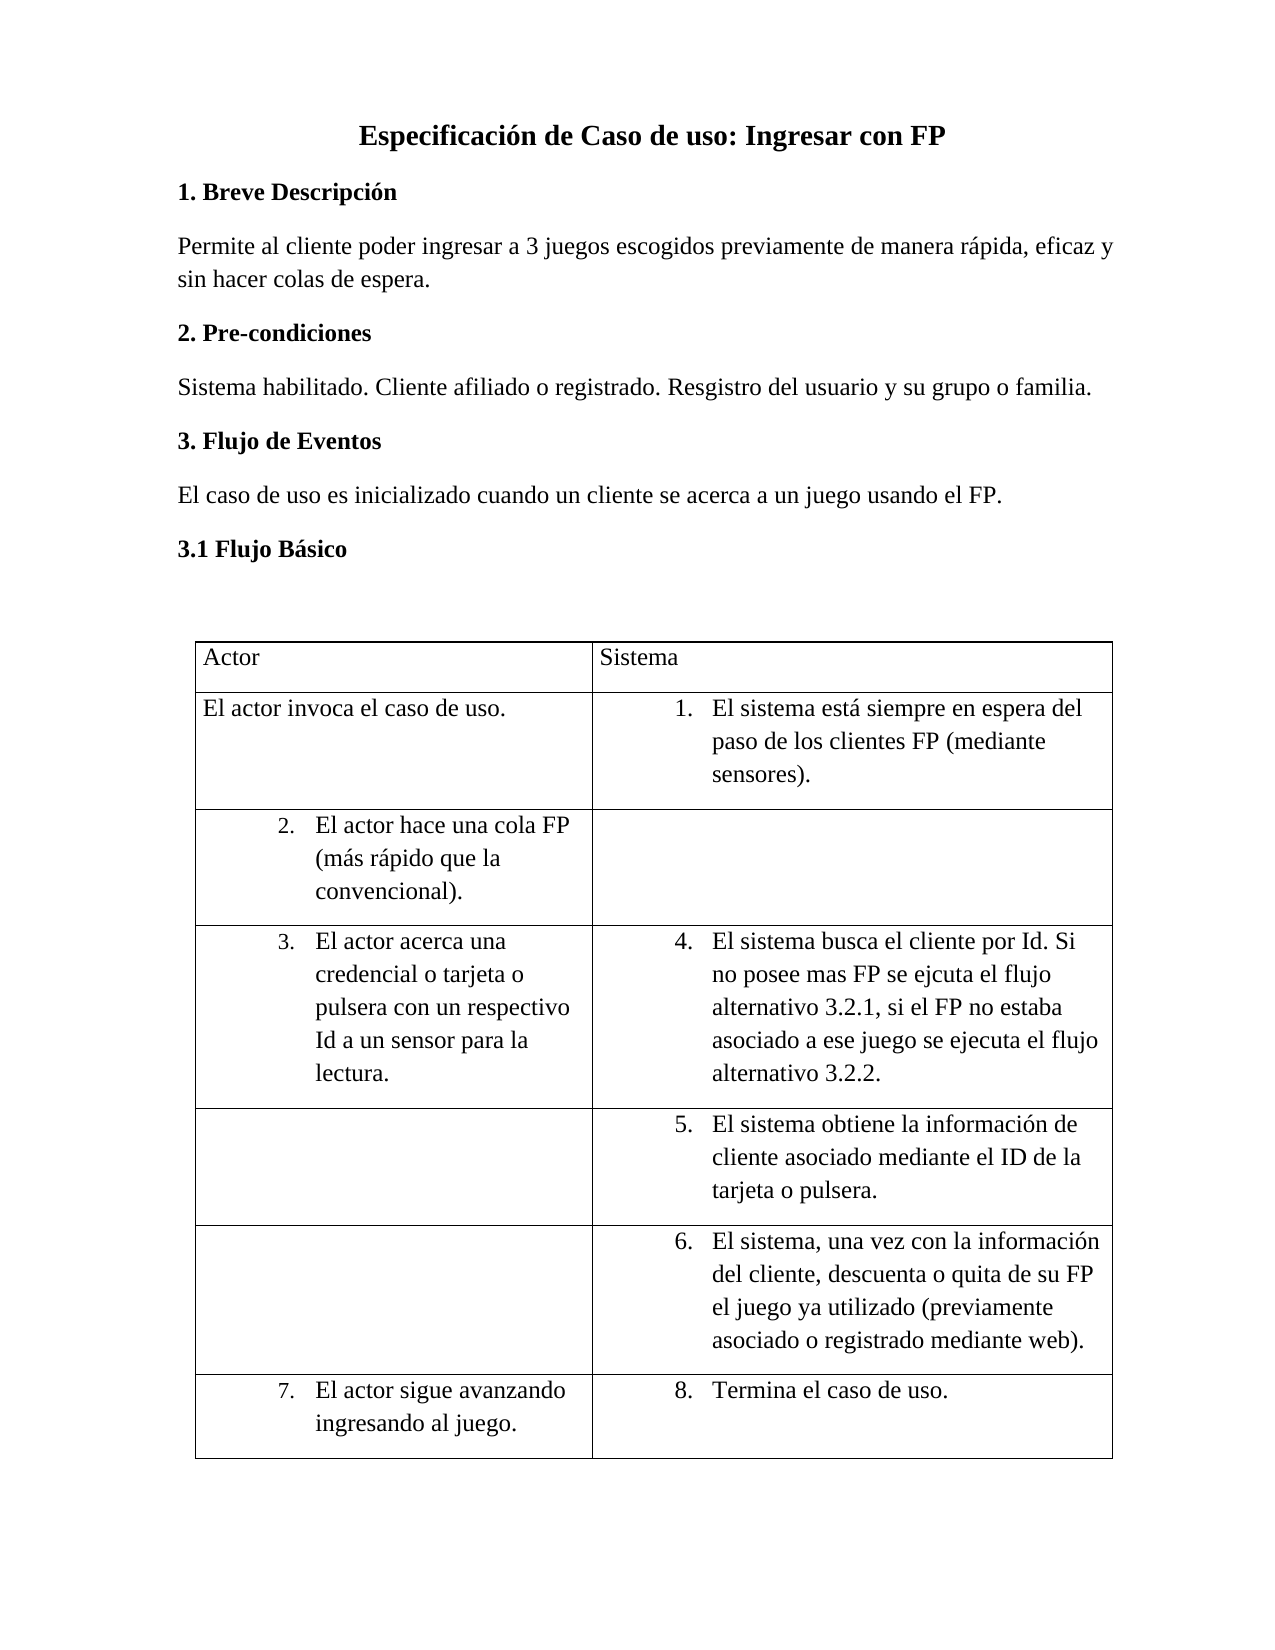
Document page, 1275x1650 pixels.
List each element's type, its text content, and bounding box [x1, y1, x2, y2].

text Especificación de Caso de uso: Ingresar con FP [177, 118, 1127, 152]
table_cell El actor acerca una credencial o tarjeta o pulsera con un respectivo Id a un sensor para la lectura. [196, 926, 592, 1108]
table_cell Termina el caso de uso. [593, 1375, 1112, 1458]
table_cell El sistema está siempre en espera del paso de los clientes FP (mediante sensores). [593, 693, 1112, 809]
table_cell El sistema obtiene la información de cliente asociado mediante el ID de la tarjeta o pulsera. [593, 1109, 1112, 1225]
table_header Sistema [593, 643, 1112, 692]
text El caso de uso es inicializado cuando un cliente se acerca a un juego usando el FP. [177, 480, 1127, 508]
table_cell [196, 1226, 592, 1374]
table_cell El actor sigue avanzando ingresando al juego. [196, 1375, 592, 1458]
text 3. Flujo de Eventos [177, 426, 1127, 455]
text Sistema habilitado. Cliente afiliado o registrado. Resgistro del usuario y su grupo o familia. [177, 372, 1127, 401]
text 3.1 Flujo Básico [177, 534, 1127, 562]
text 2. Pre-condiciones [177, 318, 1127, 347]
table_cell El sistema, una vez con la información del cliente, descuenta o quita de su FP el juego ya utilizado (previamente asociado o registrado mediante web). [593, 1226, 1112, 1374]
table_cell [593, 810, 1112, 925]
table_cell El actor invoca el caso de uso. [196, 693, 592, 809]
table_cell [196, 1109, 592, 1225]
table_cell El sistema busca el cliente por Id. Si no posee mas FP se ejcuta el flujo alternativo 3.2.1, si el FP no estaba asociado a ese juego se ejecuta el flujo alternativo 3.2.2. [593, 926, 1112, 1108]
table_header Actor [196, 643, 592, 692]
text Permite al cliente poder ingresar a 3 juegos escogidos previamente de manera rápida, eficaz y sin hacer colas de espera. [177, 231, 1127, 293]
table_cell El actor hace una cola FP (más rápido que la convencional). [196, 810, 592, 925]
text 1. Breve Descripción [177, 177, 1127, 206]
